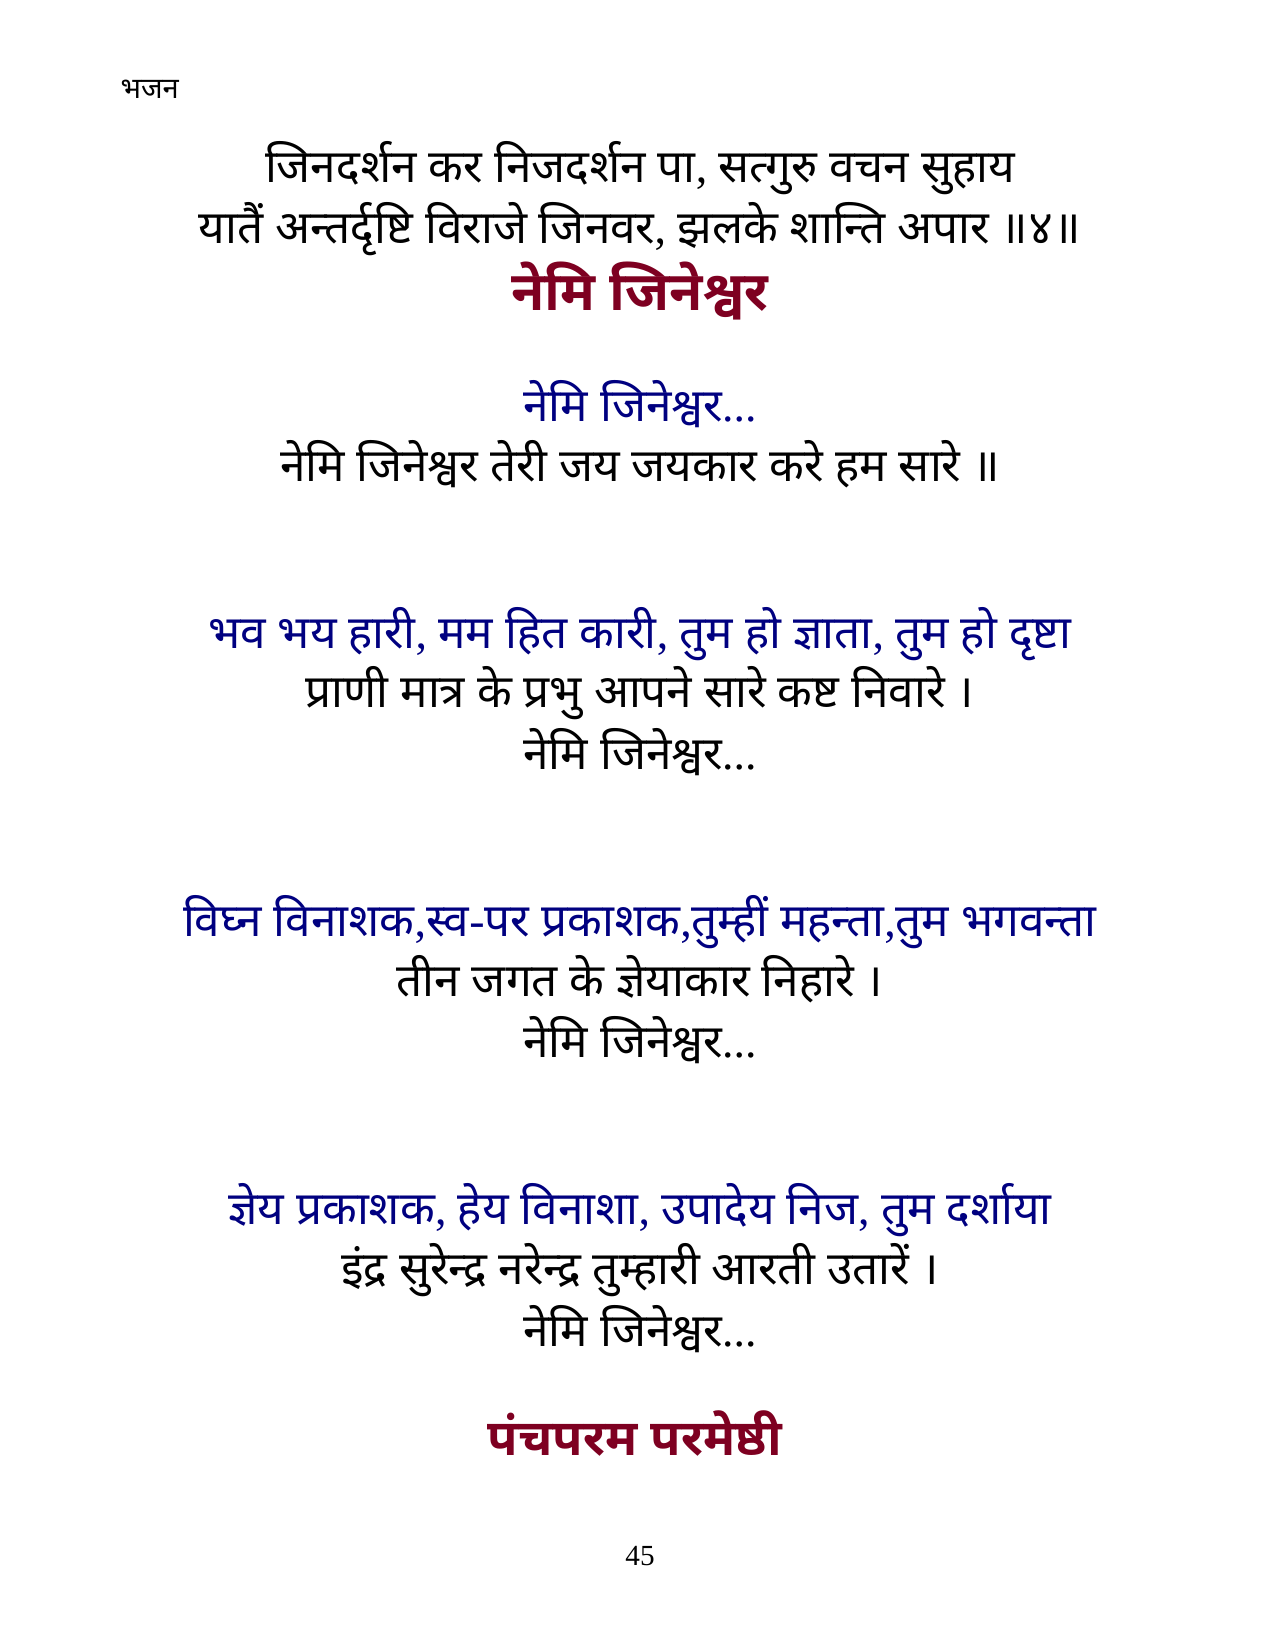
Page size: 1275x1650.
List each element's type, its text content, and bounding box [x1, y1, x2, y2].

text ज्ञेय प्रकाशक, हेय विनाशा, उपादेय निज, तुम दर्शाया [83, 1182, 1196, 1243]
text इंद्र सुरेन्द्र नरेन्द्र तुम्हारी आरती उतारें । [83, 1243, 1196, 1303]
text पंचपरम परमेष्ठी [83, 1410, 1196, 1476]
text नेमि जिनेश्वर [83, 262, 1196, 333]
text प्राणी मात्र के प्रभु आपने सारे कष्ट निवारे । [83, 667, 1196, 727]
text नेमि जिनेश्वर... [83, 1015, 1196, 1076]
text नेमि जिनेश्वर... [83, 1303, 1196, 1365]
text नेमि जिनेश्वर... [83, 378, 1196, 440]
text जिनदर्शन कर निजदर्शन पा, सत्गुरु वचन सुहाय [83, 139, 1196, 201]
text भव भय हारी, मम हित कारी, तुम हो ज्ञाता, तुम हो दृष्टा [83, 605, 1196, 667]
text नेमि जिनेश्वर तेरी जय जयकार करे हम सारे ॥ [83, 440, 1196, 500]
text तीन जगत के ज्ञेयाकार निहारे । [83, 955, 1196, 1015]
text विघ्न विनाशक,स्व-पर प्रकाशक,तुम्हीं महन्ता,तुम भगवन्ता [83, 893, 1196, 955]
text नेमि जिनेश्वर... [83, 727, 1196, 788]
text यातैं अन्तर्दृष्टि विराजे जिनवर, झलके शान्ति अपार ॥४॥ [83, 201, 1196, 262]
